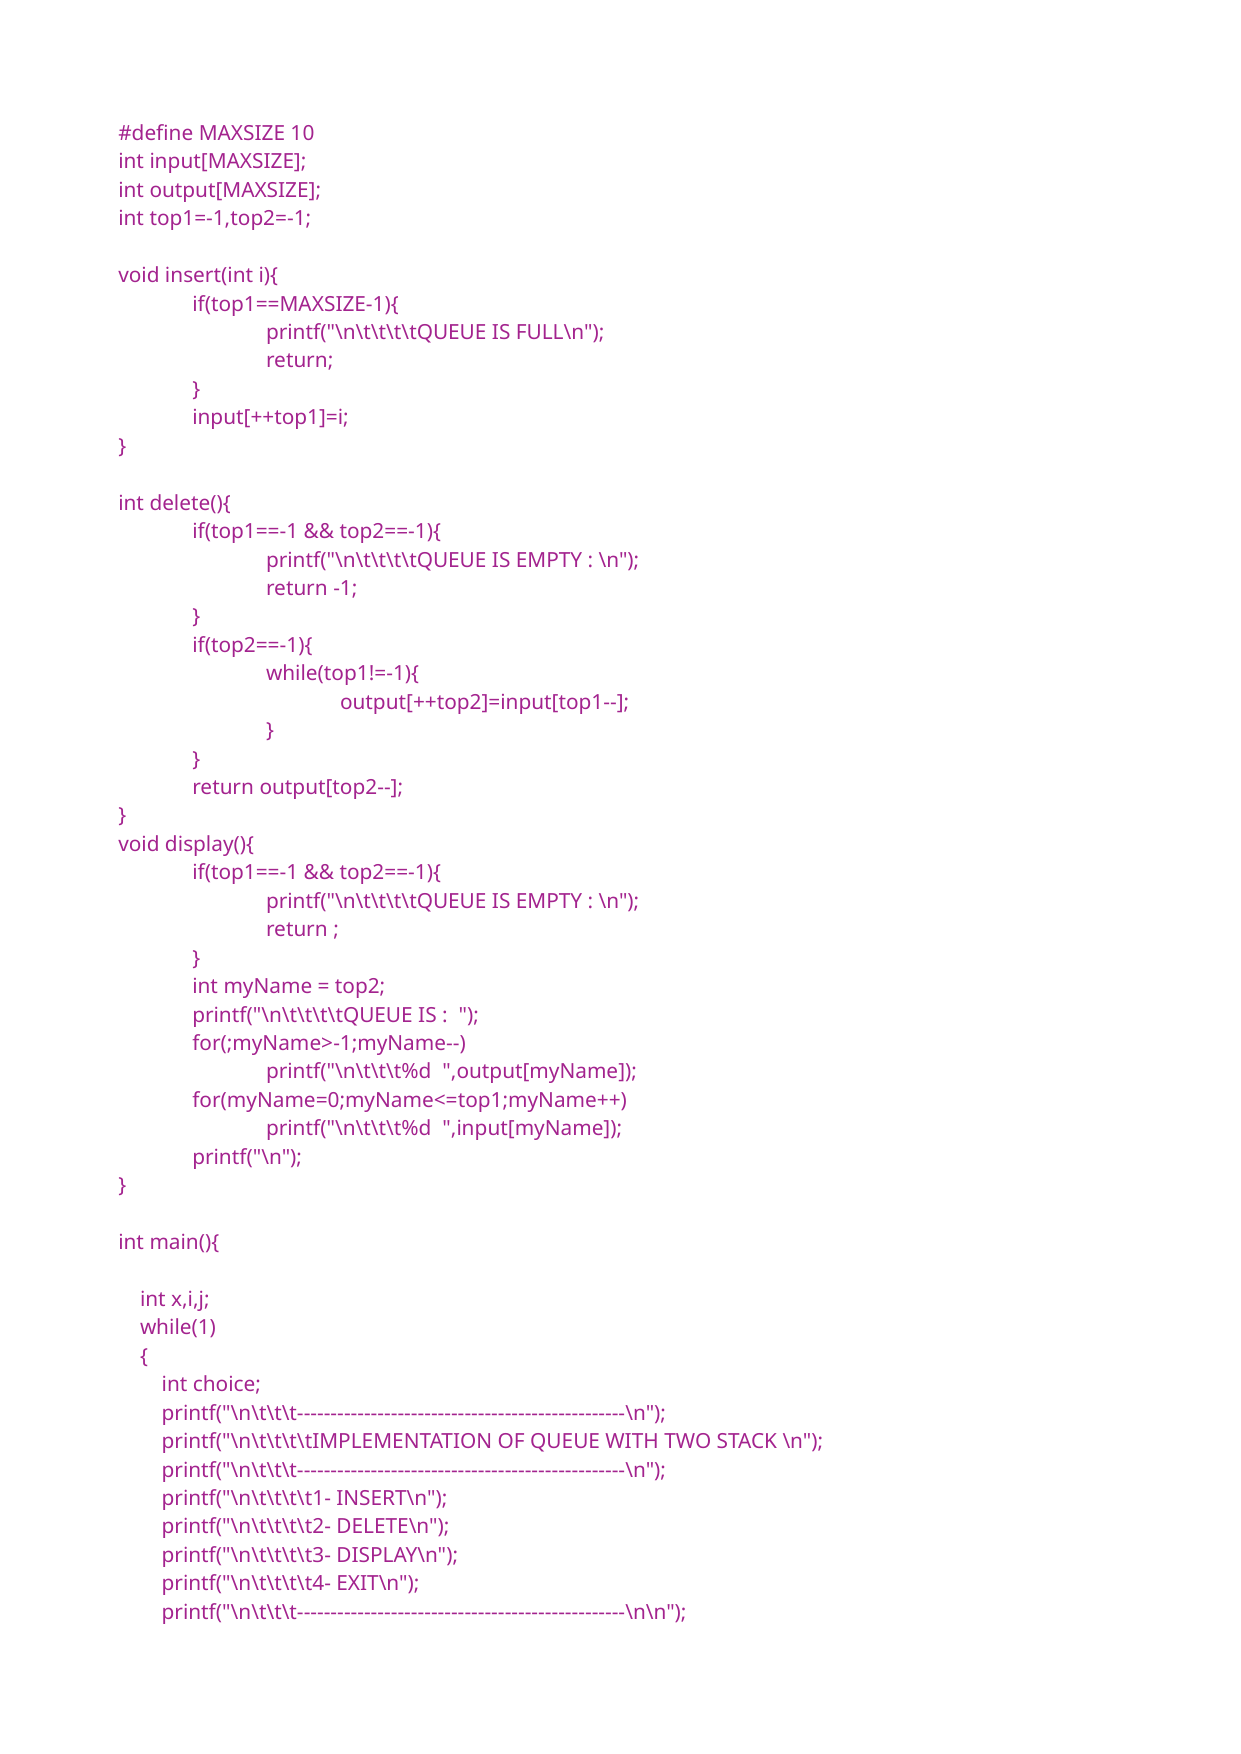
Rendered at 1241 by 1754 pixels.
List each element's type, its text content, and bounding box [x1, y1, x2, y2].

text int delete(){ [118, 488, 1122, 516]
text return; [118, 346, 1122, 374]
text while(1) [118, 1312, 1122, 1341]
text int output[MAXSIZE]; [118, 175, 1122, 203]
text printf("\n\t\t\t\tQUEUE IS EMPTY : \n"); [118, 886, 1122, 914]
text if(top1==-1 && top2==-1){ [118, 516, 1122, 545]
text } [118, 744, 1122, 772]
text printf("\n\t\t\t%d ",output[myName]); [118, 1057, 1122, 1085]
text } [118, 602, 1122, 630]
text return -1; [118, 573, 1122, 602]
text } [118, 374, 1122, 402]
text if(top1==-1 && top2==-1){ [118, 857, 1122, 886]
text int top1=-1,top2=-1; [118, 203, 1122, 232]
text } [118, 431, 1122, 459]
text for(;myName>-1;myName--) [118, 1028, 1122, 1057]
text int main(){ [118, 1227, 1122, 1256]
text printf("\n\t\t\t\t4- EXIT\n"); [118, 1568, 1122, 1597]
text if(top2==-1){ [118, 630, 1122, 658]
text printf("\n\t\t\t\t2- DELETE\n"); [118, 1512, 1122, 1540]
text for(myName=0;myName<=top1;myName++) [118, 1085, 1122, 1113]
text printf("\n\t\t\t\tQUEUE IS FULL\n"); [118, 317, 1122, 346]
text return ; [118, 914, 1122, 943]
text } [118, 1170, 1122, 1199]
text printf("\n"); [118, 1142, 1122, 1170]
text printf("\n\t\t\t-------------------------------------------------\n"); [118, 1398, 1122, 1426]
text void insert(int i){ [118, 260, 1122, 289]
text printf("\n\t\t\t-------------------------------------------------\n"); [118, 1455, 1122, 1483]
text int x,i,j; [118, 1284, 1122, 1312]
text printf("\n\t\t\t\t1- INSERT\n"); [118, 1483, 1122, 1512]
text } [118, 943, 1122, 971]
text printf("\n\t\t\t\tQUEUE IS EMPTY : \n"); [118, 545, 1122, 573]
text printf("\n\t\t\t%d ",input[myName]); [118, 1113, 1122, 1142]
text printf("\n\t\t\t\tIMPLEMENTATION OF QUEUE WITH TWO STACK \n"); [118, 1426, 1122, 1455]
text printf("\n\t\t\t-------------------------------------------------\n\n"); [118, 1597, 1122, 1625]
text if(top1==MAXSIZE-1){ [118, 289, 1122, 317]
text printf("\n\t\t\t\tQUEUE IS : "); [118, 1000, 1122, 1028]
text return output[top2--]; [118, 772, 1122, 801]
text { [118, 1341, 1122, 1369]
text } [118, 801, 1122, 829]
text int choice; [118, 1369, 1122, 1398]
text printf("\n\t\t\t\t3- DISPLAY\n"); [118, 1540, 1122, 1568]
text output[++top2]=input[top1--]; [118, 687, 1122, 715]
text int myName = top2; [118, 971, 1122, 1000]
text input[++top1]=i; [118, 402, 1122, 431]
text } [118, 715, 1122, 744]
text while(top1!=-1){ [118, 658, 1122, 687]
text int input[MAXSIZE]; [118, 147, 1122, 175]
text void display(){ [118, 829, 1122, 857]
text #define MAXSIZE 10 [118, 118, 1122, 147]
